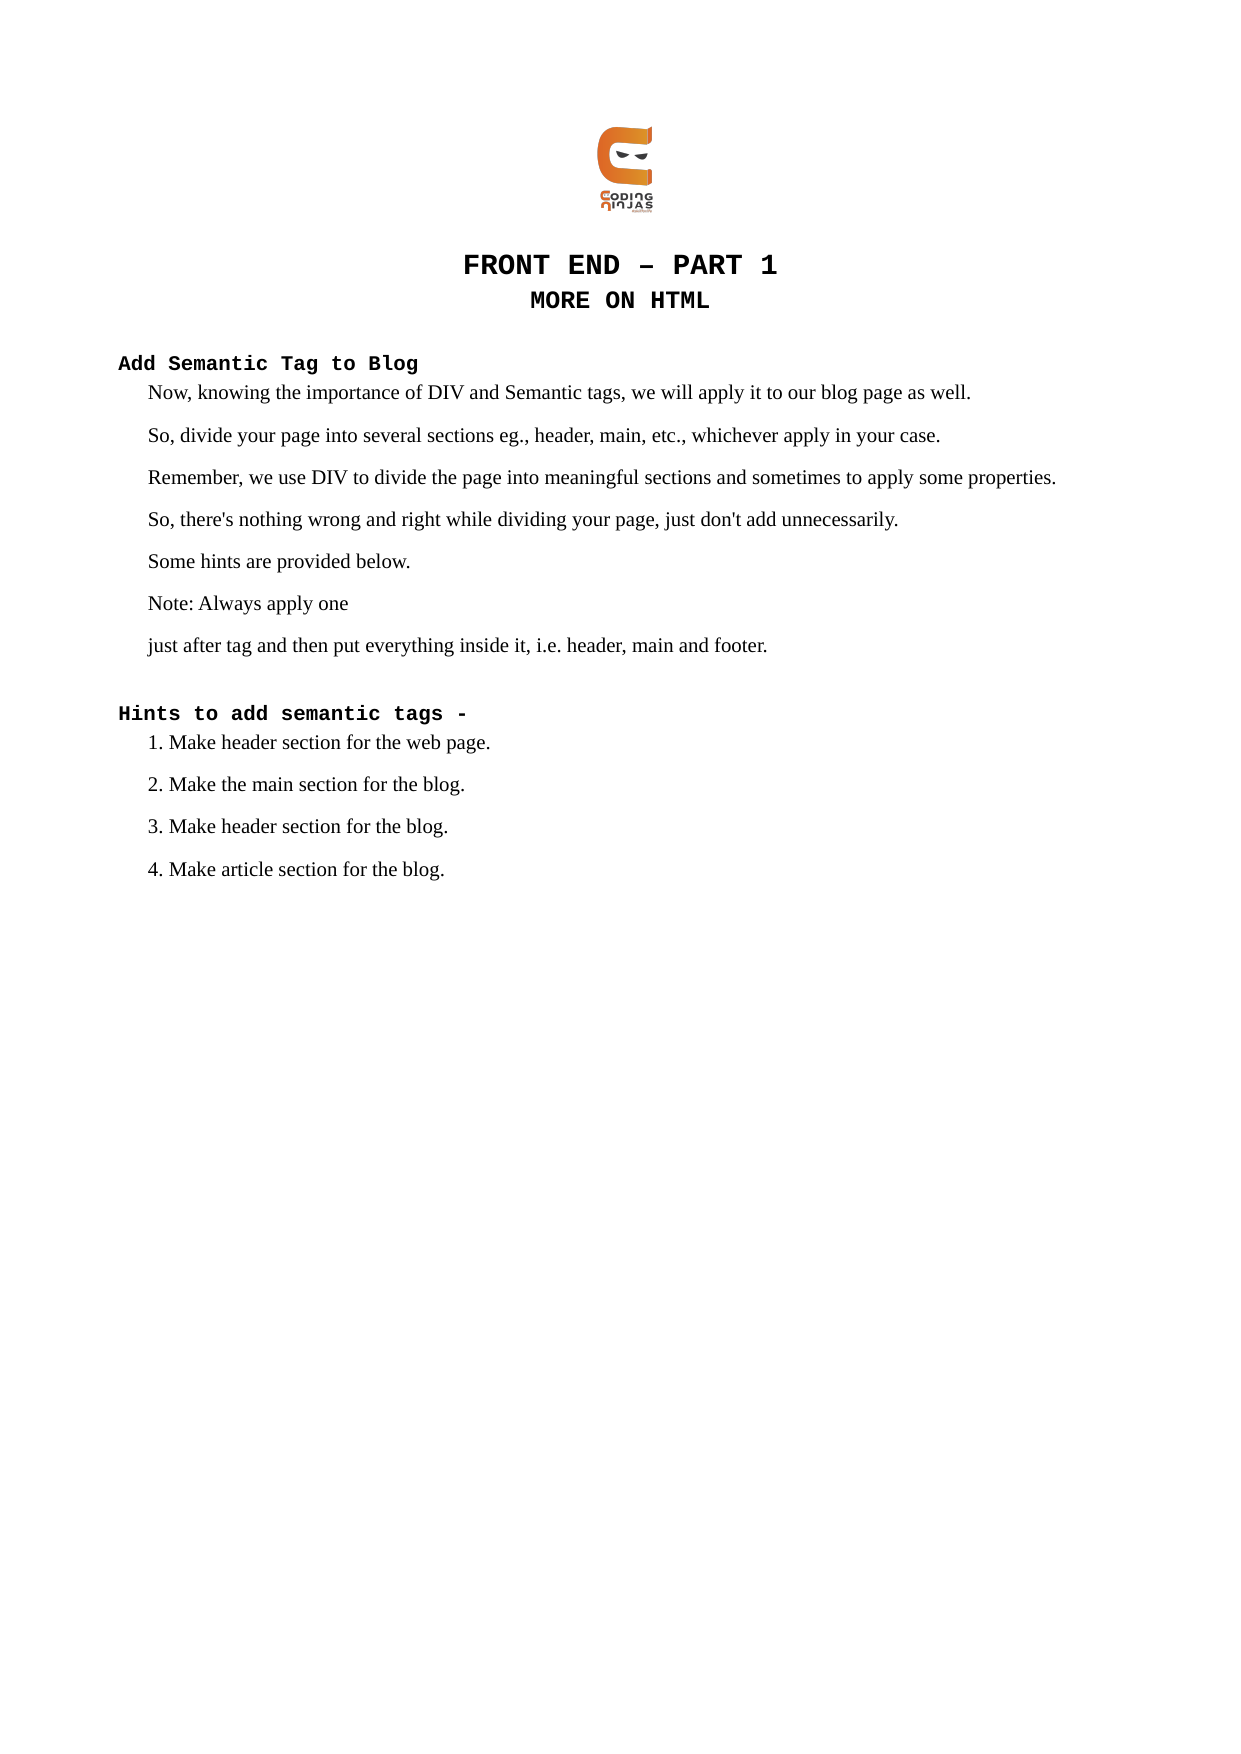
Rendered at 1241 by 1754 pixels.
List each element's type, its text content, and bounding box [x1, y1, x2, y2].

text 1. Make header section for the web page. [148, 730, 1122, 754]
text Remember, we use DIV to divide the page into meaningful sections and sometimes to apply some properties. [148, 465, 1122, 489]
text So, divide your page into several sections eg., header, main, etc., whichever apply in your case. [148, 422, 1122, 447]
text Some hints are provided below. [148, 549, 1122, 573]
text 4. Make article section for the blog. [148, 857, 1122, 881]
text So, there's nothing wrong and right while dividing your page, just don't add unnecessarily. [148, 507, 1122, 531]
text Note: Always apply one [148, 591, 1122, 615]
text FRONT END – PART 1 [118, 250, 1122, 283]
text Hints to add semantic tags - [118, 703, 1122, 726]
picture [578, 122, 672, 217]
text Add Semantic Tag to Blog [118, 353, 1122, 377]
text 3. Make header section for the blog. [148, 814, 1122, 838]
text 2. Make the main section for the blog. [148, 772, 1122, 796]
text just after tag and then put everything inside it, i.e. header, main and footer. [148, 633, 1122, 657]
text Now, knowing the importance of DIV and Semantic tags, we will apply it to our blog page as well. [148, 380, 1122, 404]
text MORE ON HTML [118, 288, 1122, 316]
